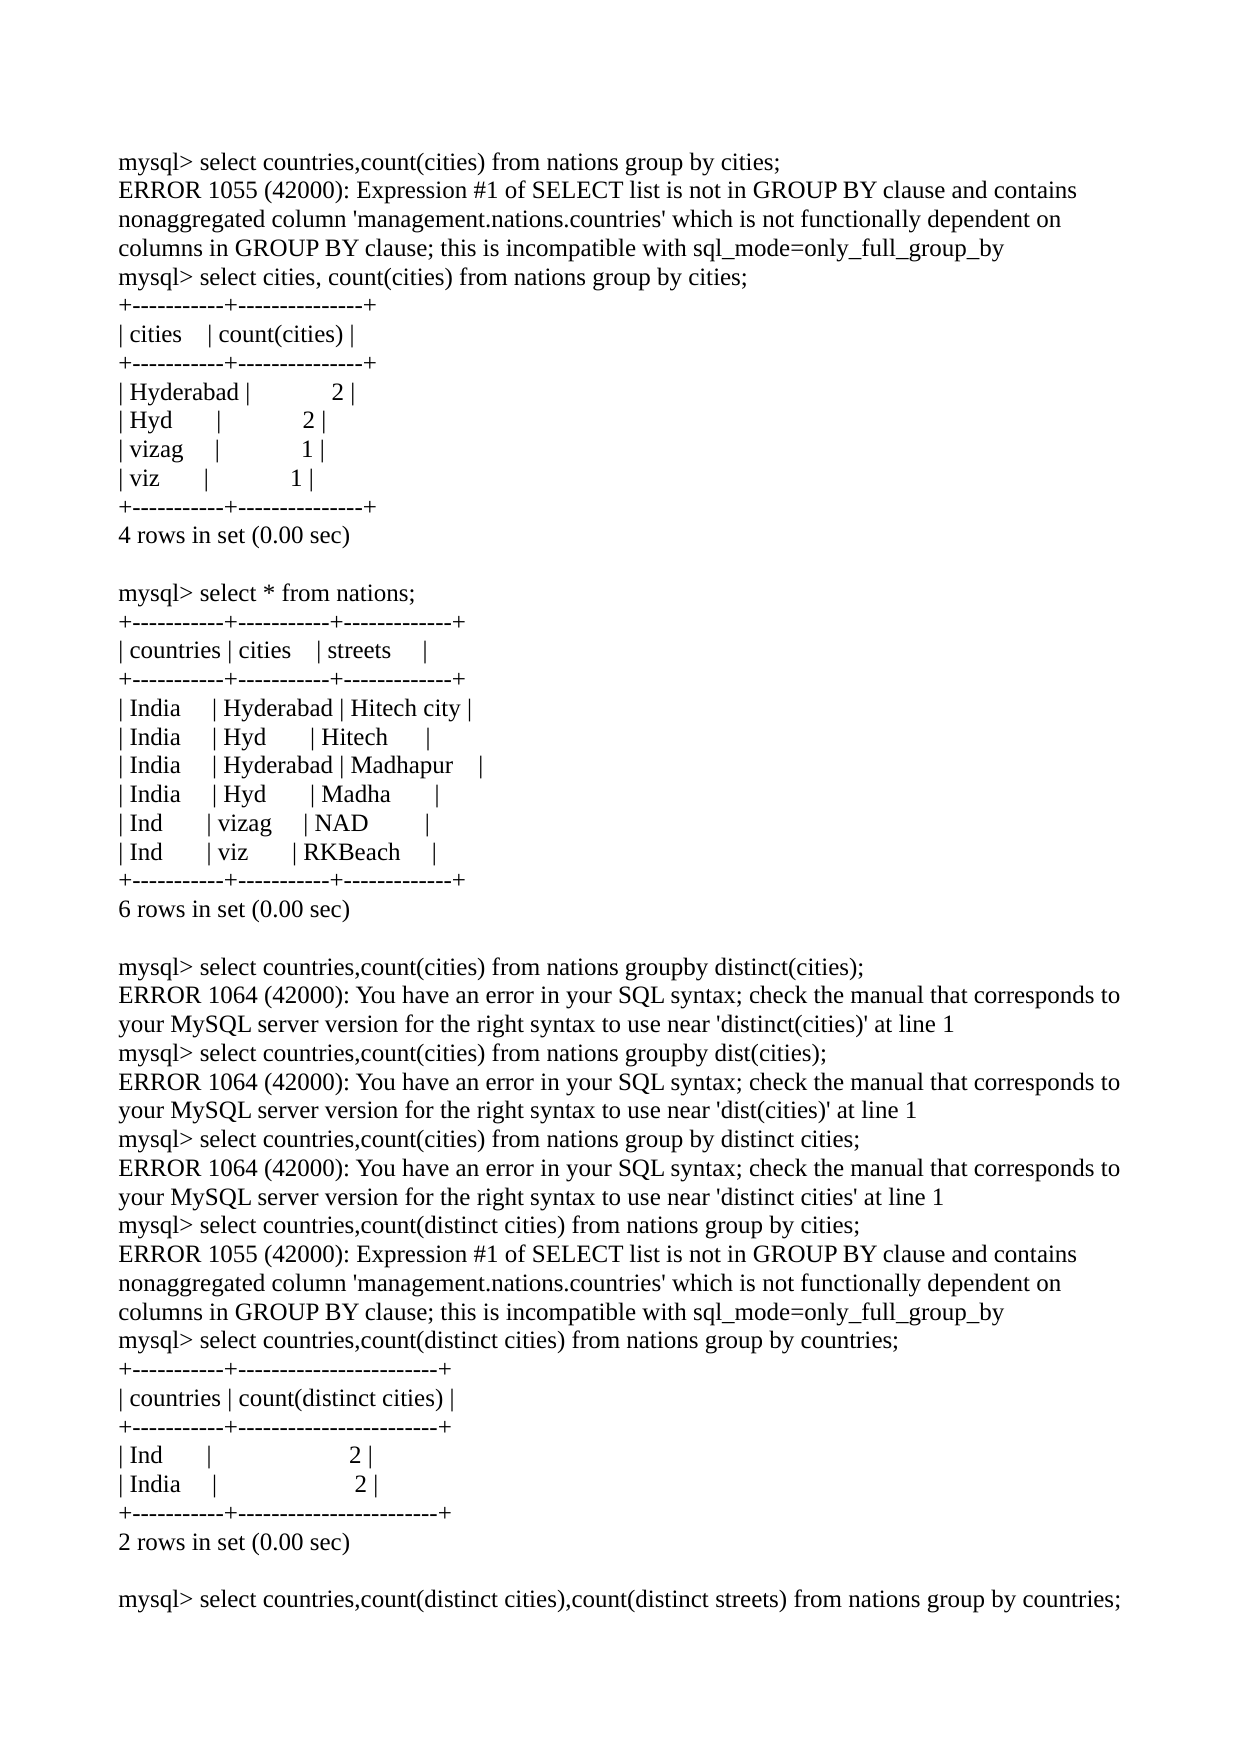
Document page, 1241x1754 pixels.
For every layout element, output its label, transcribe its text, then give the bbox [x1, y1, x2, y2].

text ERROR 1064 (42000): You have an error in your SQL syntax; check the manual that corresponds to your MySQL server version for the right syntax to use near 'dist(cities)' at line 1 [118, 1067, 1122, 1124]
text | Hyderabad | 2 | [118, 377, 1122, 406]
text | vizag | 1 | [118, 434, 1122, 463]
text | viz | 1 | [118, 463, 1122, 492]
text 2 rows in set (0.00 sec) [118, 1527, 1122, 1556]
text +-----------+-----------+-------------+ [118, 607, 1122, 636]
text mysql> select countries,count(cities) from nations group by distinct cities; [118, 1124, 1122, 1153]
text | countries | count(distinct cities) | [118, 1383, 1122, 1412]
text ERROR 1064 (42000): You have an error in your SQL syntax; check the manual that corresponds to your MySQL server version for the right syntax to use near 'distinct cities' at line 1 [118, 1153, 1122, 1211]
text mysql> select countries,count(cities) from nations group by cities; [118, 147, 1122, 176]
text | India | Hyderabad | Hitech city | [118, 693, 1122, 722]
text mysql> select cities, count(cities) from nations group by cities; [118, 262, 1122, 291]
text ERROR 1055 (42000): Expression #1 of SELECT list is not in GROUP BY clause and contains nonaggregated column 'management.nations.countries' which is not functionally dependent on columns in GROUP BY clause; this is incompatible with sql_mode=only_full_group_by [118, 1239, 1122, 1326]
text | India | Hyderabad | Madhapur | [118, 751, 1122, 779]
text 4 rows in set (0.00 sec) [118, 521, 1122, 549]
text ERROR 1055 (42000): Expression #1 of SELECT list is not in GROUP BY clause and contains nonaggregated column 'management.nations.countries' which is not functionally dependent on columns in GROUP BY clause; this is incompatible with sql_mode=only_full_group_by [118, 176, 1122, 262]
text | Ind | vizag | NAD | [118, 808, 1122, 837]
text | Ind | 2 | [118, 1441, 1122, 1469]
text mysql> select * from nations; [118, 578, 1122, 607]
text mysql> select countries,count(distinct cities) from nations group by countries; [118, 1326, 1122, 1354]
text mysql> select countries,count(cities) from nations groupby distinct(cities); [118, 952, 1122, 981]
text mysql> select countries,count(distinct cities) from nations group by cities; [118, 1211, 1122, 1239]
text +-----------+-----------+-------------+ [118, 664, 1122, 693]
text +-----------+------------------------+ [118, 1354, 1122, 1383]
text | India | Hyd | Hitech | [118, 722, 1122, 751]
text | countries | cities | streets | [118, 636, 1122, 664]
text +-----------+---------------+ [118, 348, 1122, 377]
text | cities | count(cities) | [118, 319, 1122, 348]
text +-----------+---------------+ [118, 492, 1122, 521]
text | India | Hyd | Madha | [118, 779, 1122, 808]
text | India | 2 | [118, 1469, 1122, 1498]
text +-----------+---------------+ [118, 291, 1122, 319]
text +-----------+------------------------+ [118, 1498, 1122, 1527]
text | Hyd | 2 | [118, 406, 1122, 434]
text +-----------+-----------+-------------+ [118, 866, 1122, 894]
text mysql> select countries,count(distinct cities),count(distinct streets) from nations group by countries; [118, 1584, 1122, 1613]
text mysql> select countries,count(cities) from nations groupby dist(cities); [118, 1038, 1122, 1067]
text 6 rows in set (0.00 sec) [118, 894, 1122, 923]
text +-----------+------------------------+ [118, 1412, 1122, 1441]
text ERROR 1064 (42000): You have an error in your SQL syntax; check the manual that corresponds to your MySQL server version for the right syntax to use near 'distinct(cities)' at line 1 [118, 981, 1122, 1038]
text | Ind | viz | RKBeach | [118, 837, 1122, 866]
